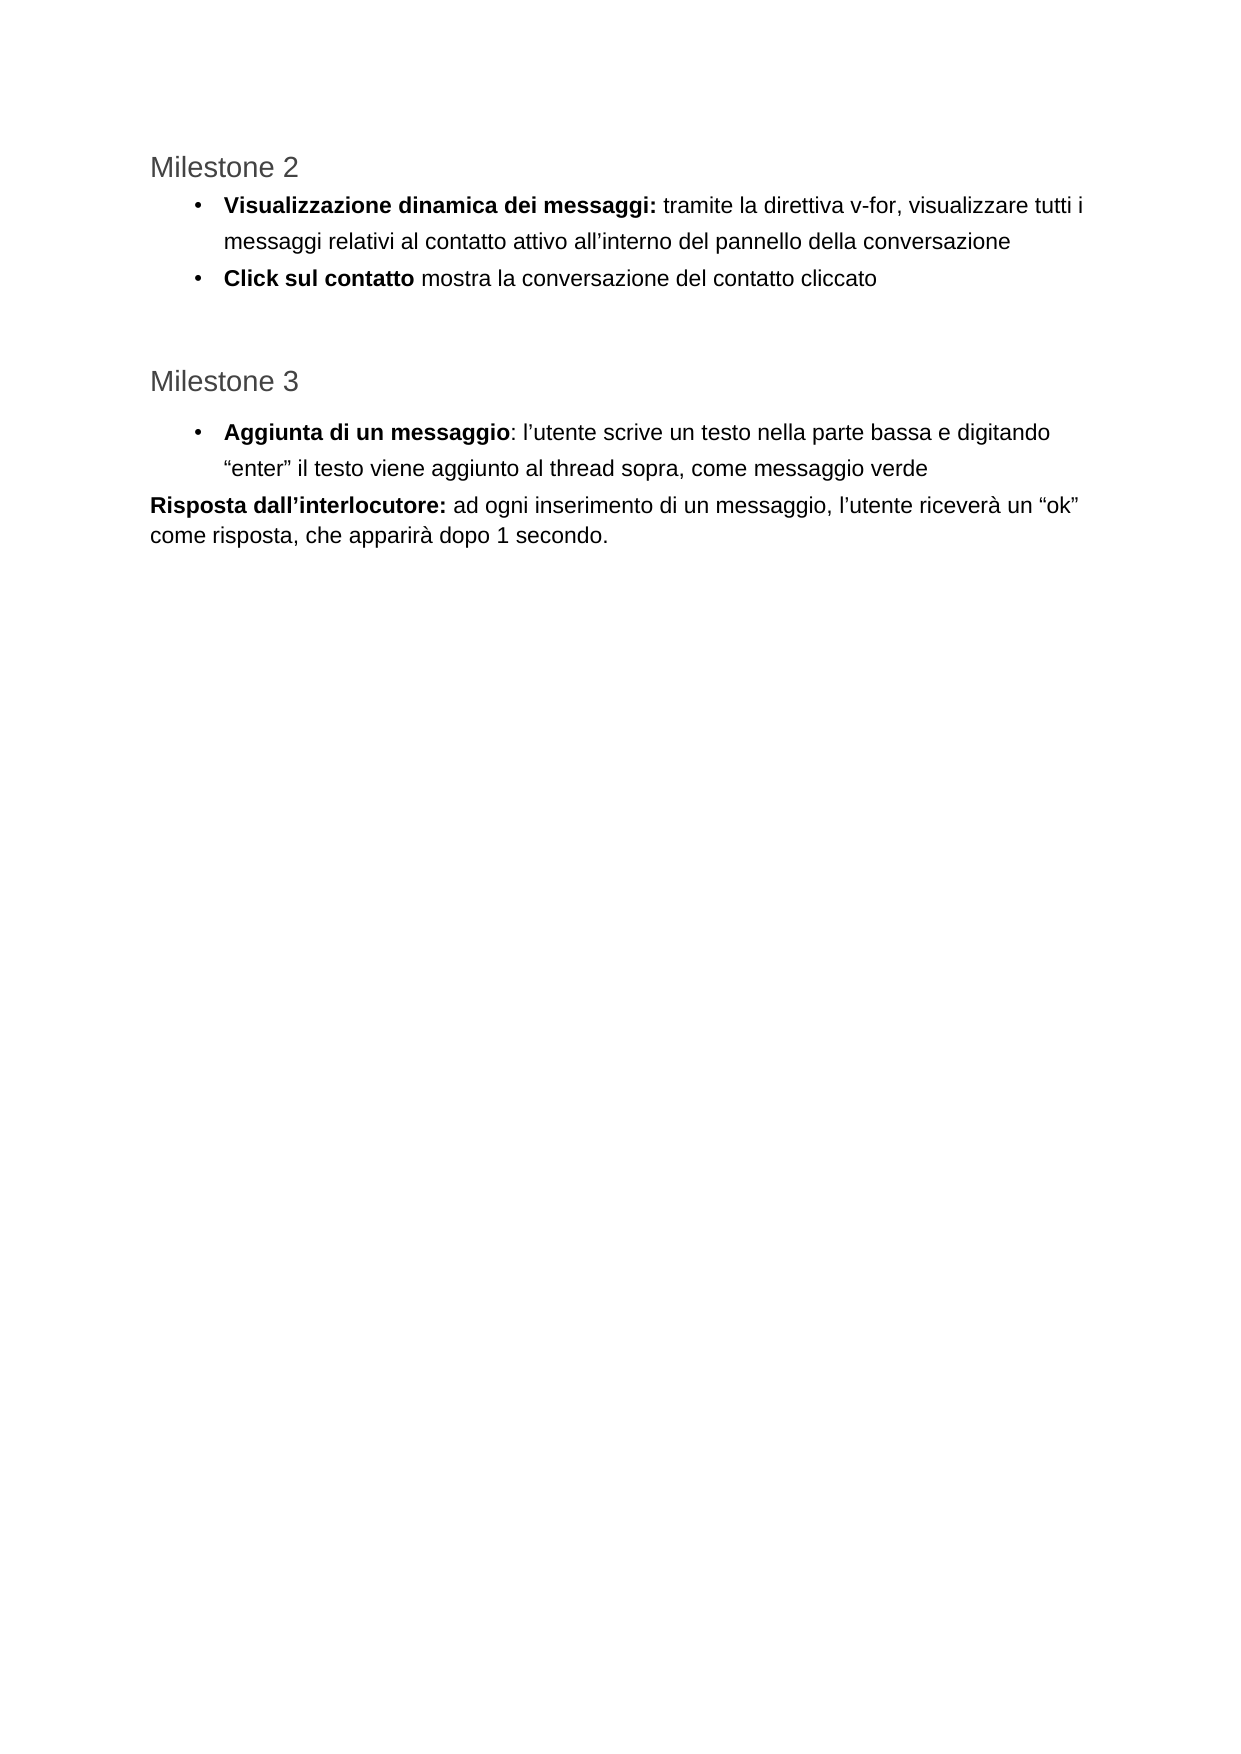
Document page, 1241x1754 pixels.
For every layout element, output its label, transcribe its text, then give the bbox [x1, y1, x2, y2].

list Click sul contatto mostra la conversazione del contatto cliccato [194, 264, 1090, 291]
list Visualizzazione dinamica dei messaggi: tramite la direttiva v-for, visualizzare tutti i messaggi relativi al contatto attivo all’interno del pannello della conversazione [194, 192, 1090, 254]
subtitle Milestone 2 [150, 150, 1090, 183]
list Aggiunta di un messaggio: l’utente scrive un testo nella parte bassa e digitando “enter” il testo viene aggiunto al thread sopra, come messaggio verde [194, 419, 1090, 482]
subtitle Milestone 3 [150, 364, 1090, 398]
text Risposta dall’interlocutore: ad ogni inserimento di un messaggio, l’utente riceverà un “ok” come risposta, che apparirà dopo 1 secondo. [150, 492, 1090, 548]
